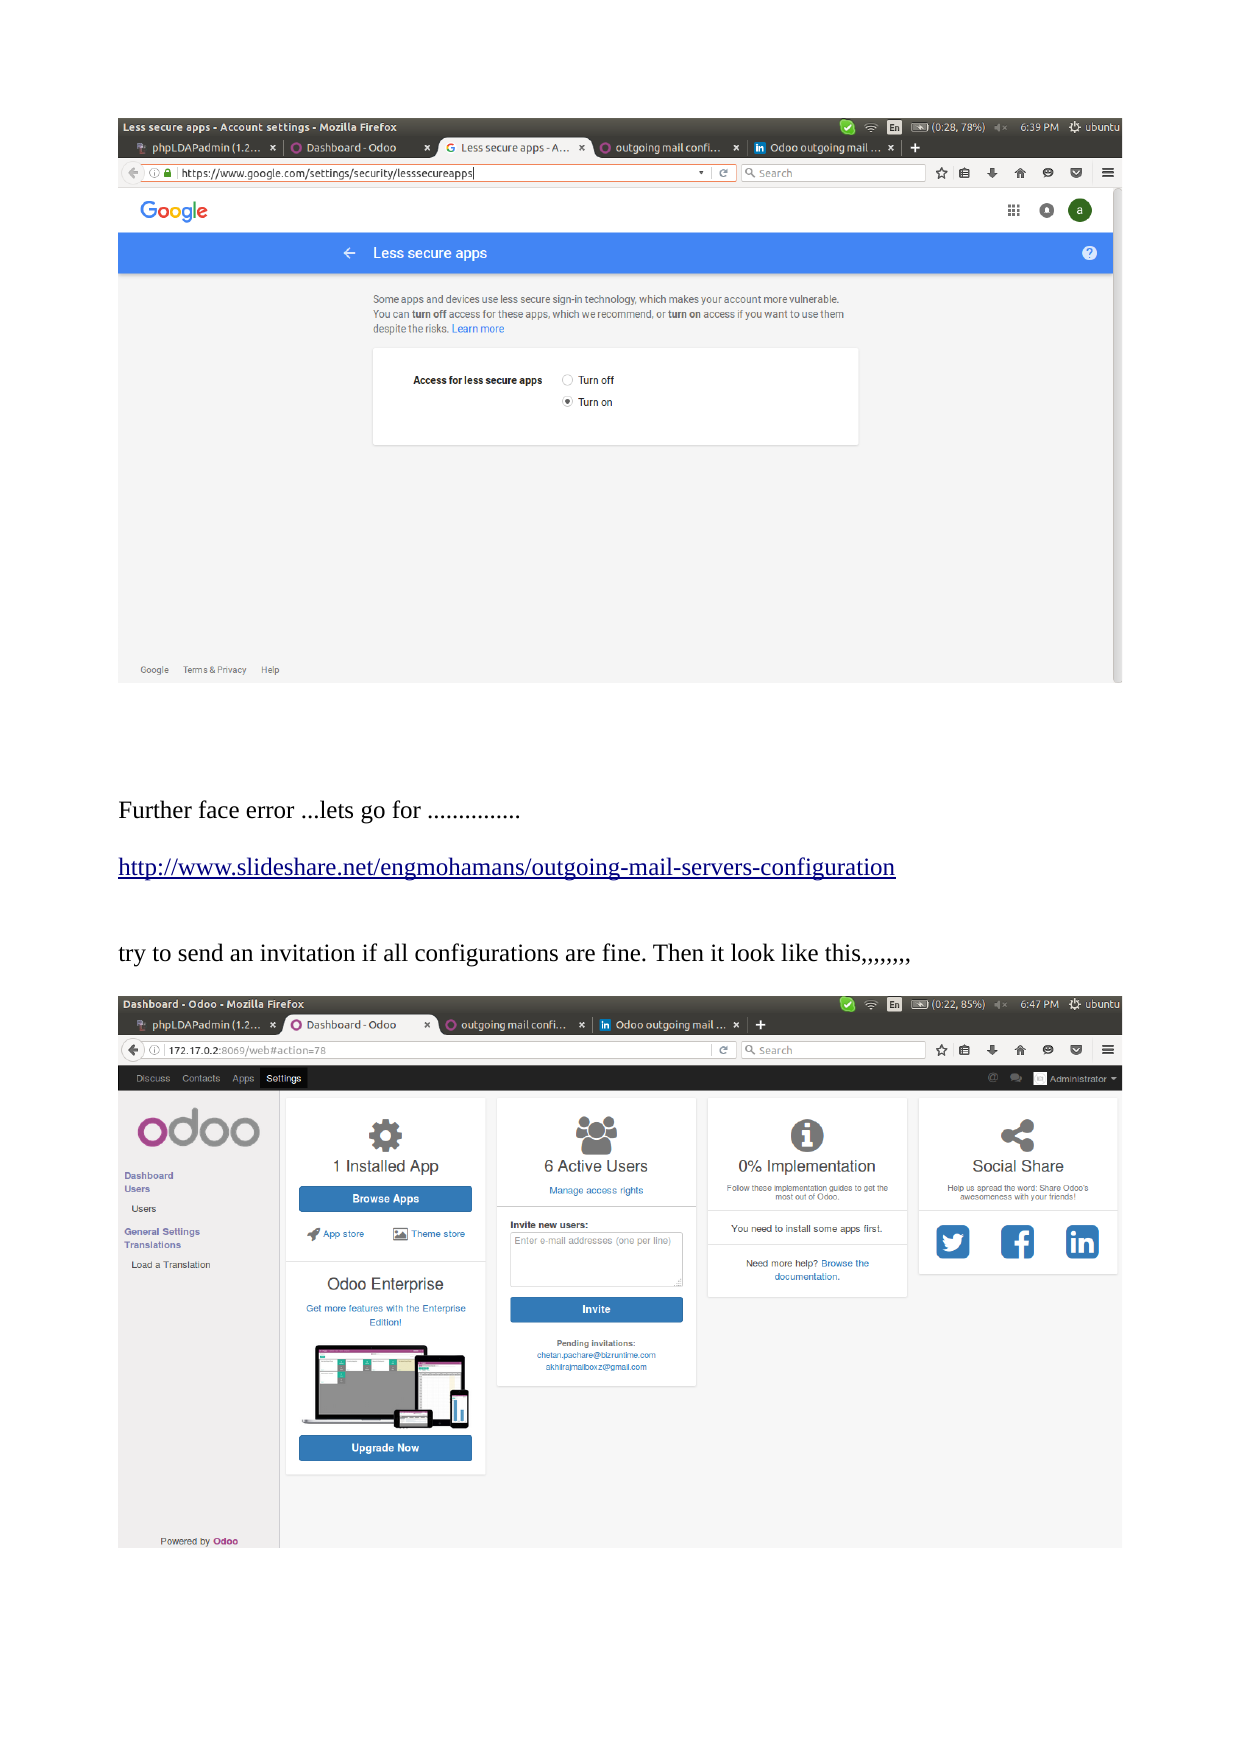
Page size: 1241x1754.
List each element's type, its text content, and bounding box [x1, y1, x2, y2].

text http://www.slideshare.net/engmohamans/outgoing-mail-servers-configuration [118, 852, 1122, 881]
text Further face error ...lets go for ............... [118, 795, 1122, 823]
text try to send an invitation if all configurations are fine. Then it look like this,,,,,,,, [118, 938, 1122, 967]
picture [118, 996, 1123, 1561]
picture [118, 118, 1123, 683]
